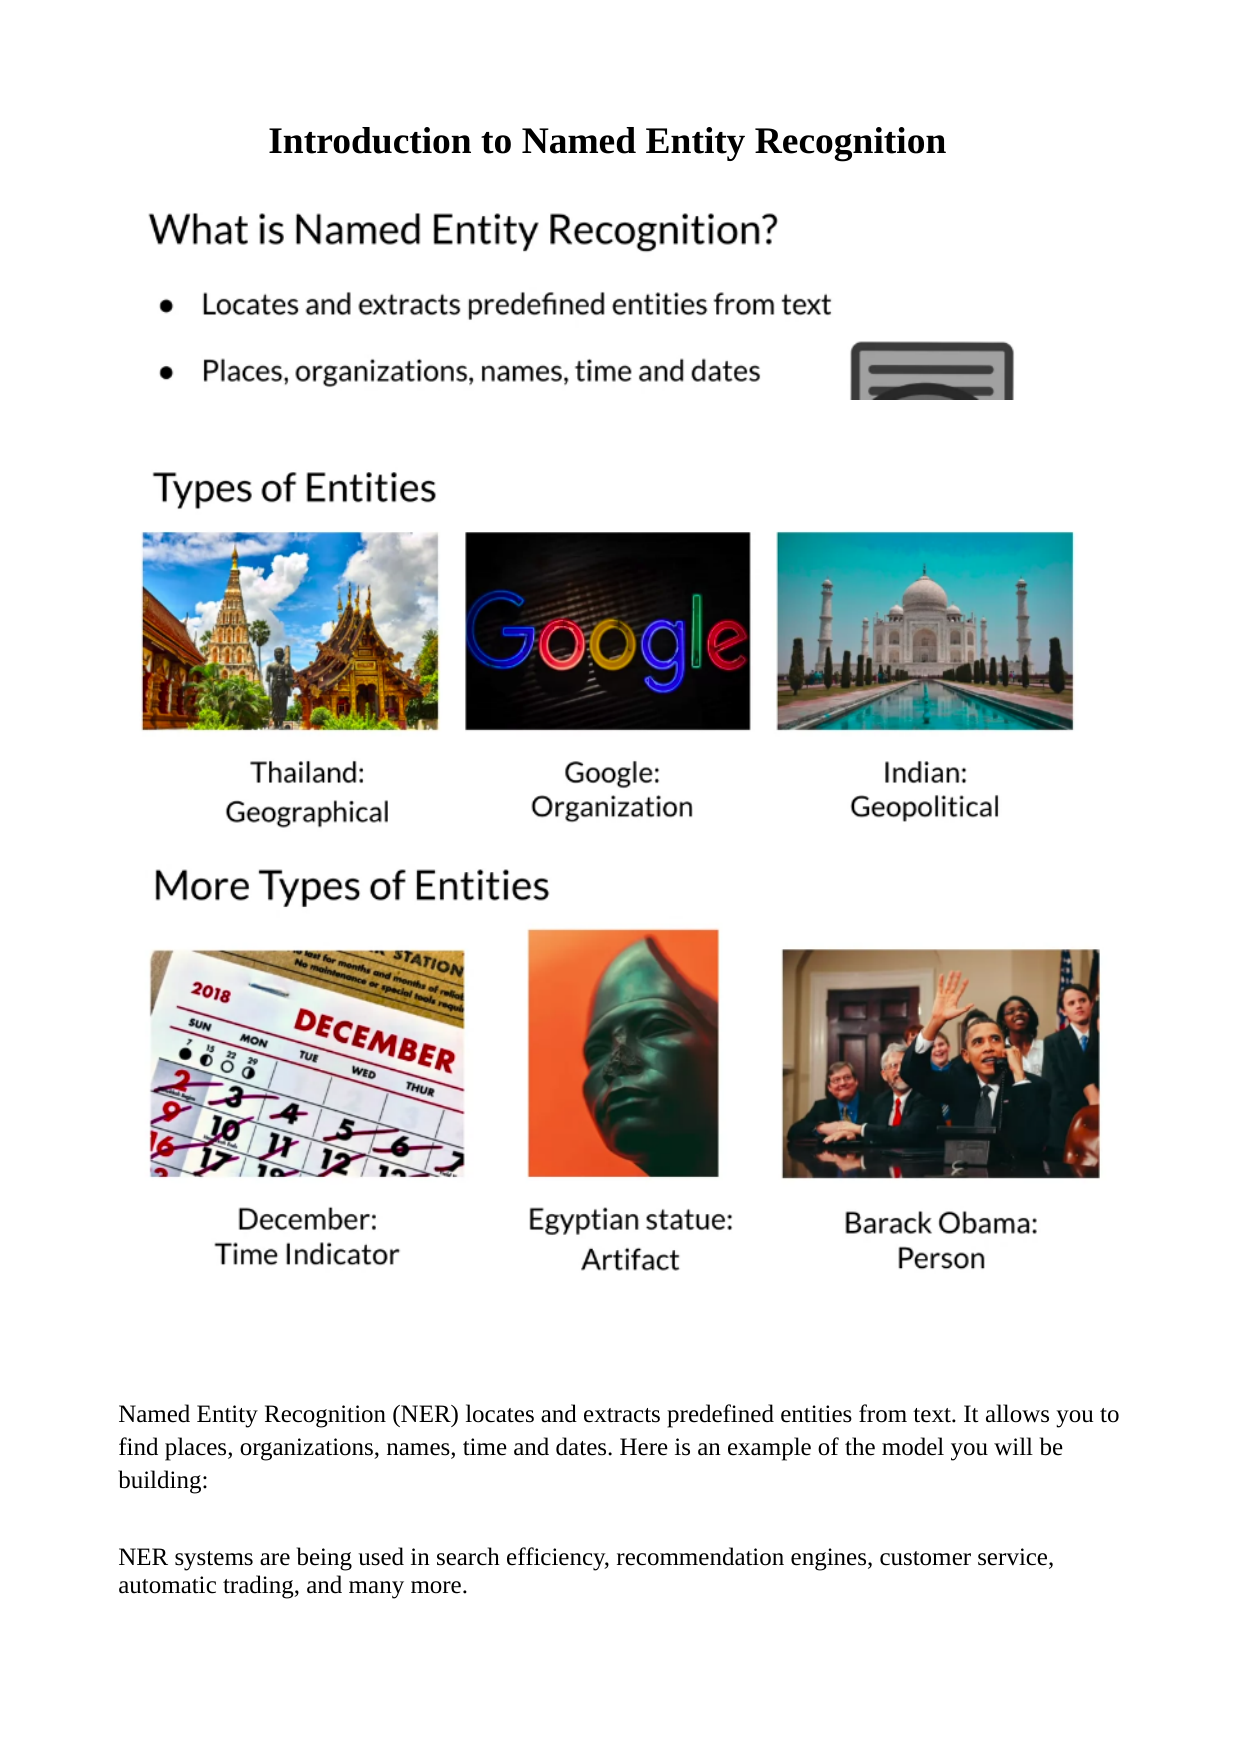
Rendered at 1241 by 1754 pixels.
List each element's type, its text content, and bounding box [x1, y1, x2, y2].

picture [118, 202, 1123, 400]
picture [118, 862, 1123, 1285]
subtitle Introduction to Named Entity Recognition [118, 118, 1122, 161]
text NER systems are being used in search efficiency, recommendation engines, customer service, automatic trading, and many more. [118, 1542, 1122, 1599]
picture [118, 456, 1123, 834]
text Named Entity Recognition (NER) locates and extracts predefined entities from text. It allows you to find places, organizations, names, time and dates. Here is an example of the model you will be building: [118, 1399, 1122, 1494]
